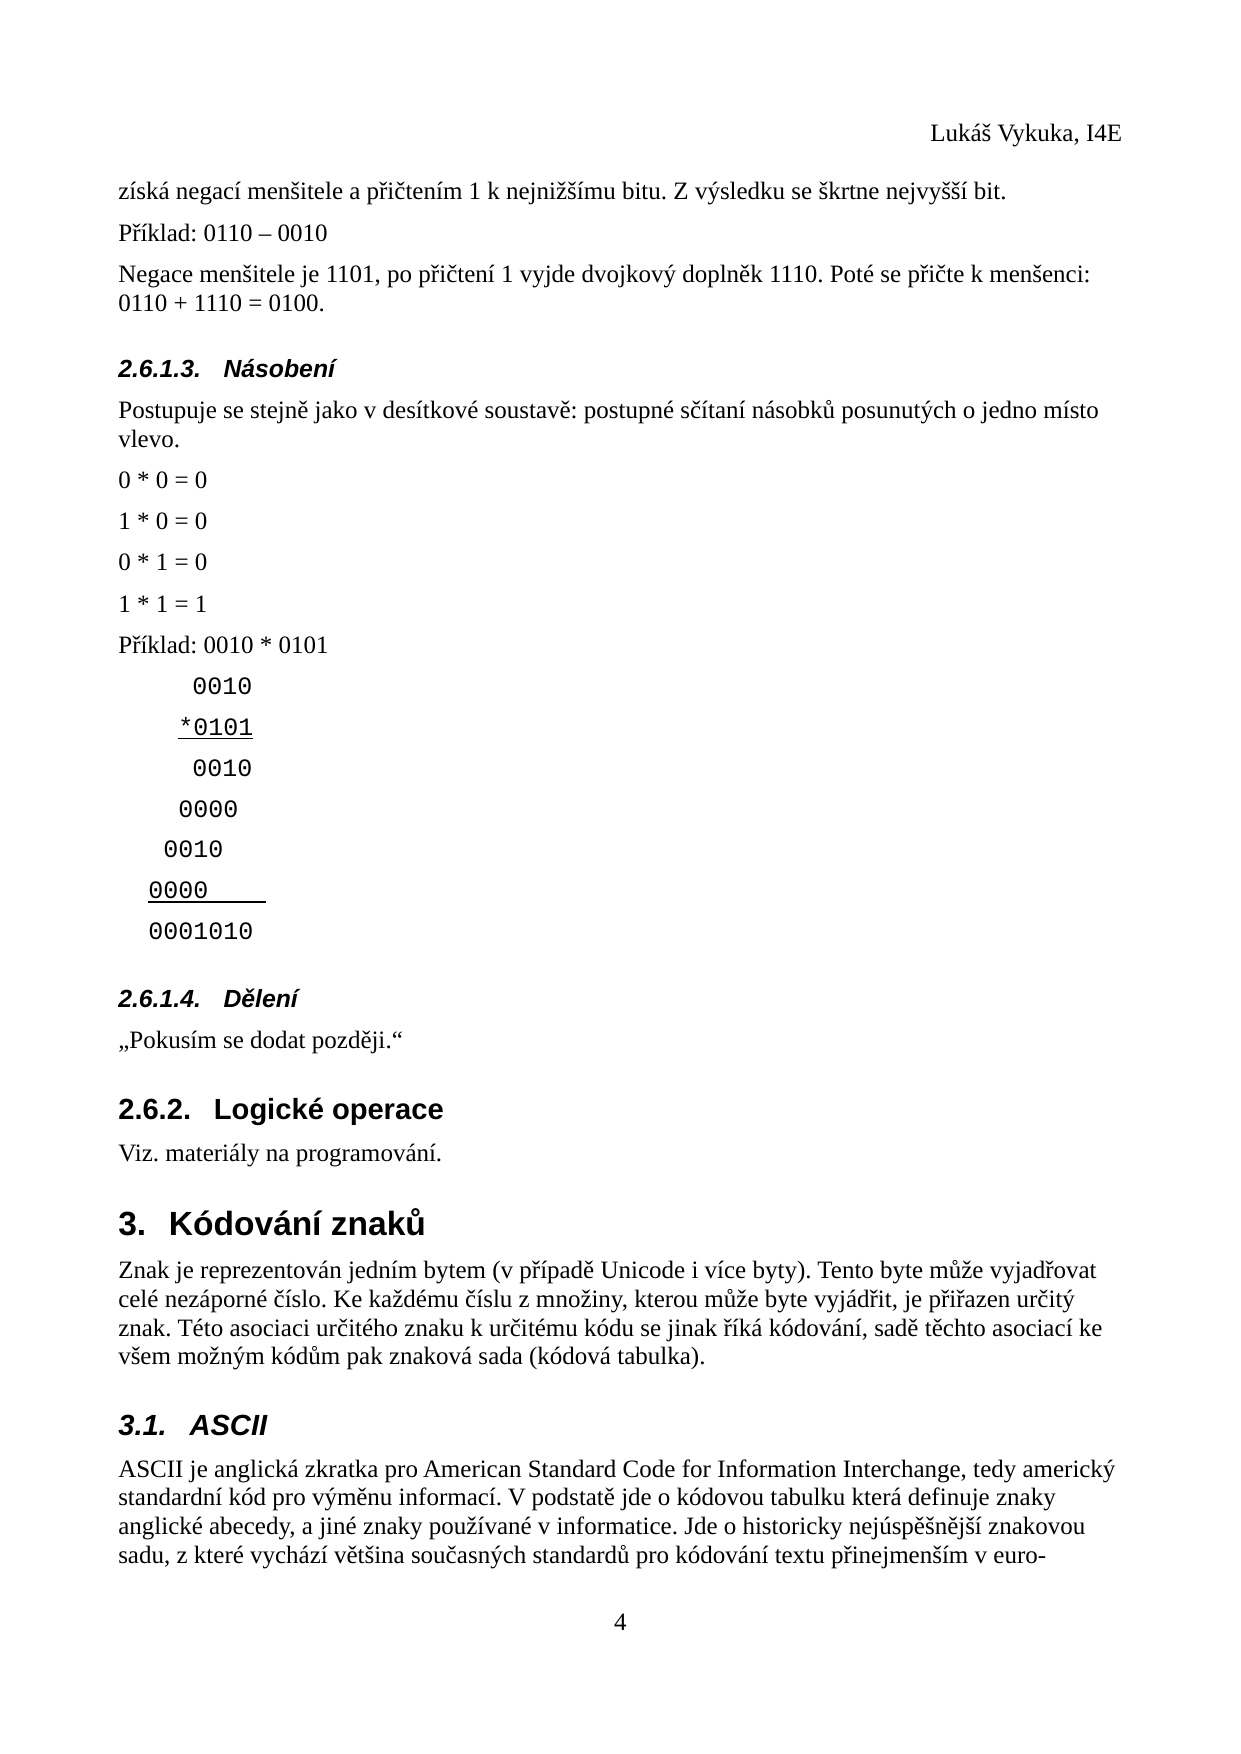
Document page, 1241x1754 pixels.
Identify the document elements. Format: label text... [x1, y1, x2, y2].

text 0010 [118, 837, 1122, 865]
text 0001010 [118, 919, 1122, 947]
text 0010 [118, 671, 1122, 702]
text *0101 [118, 714, 1122, 743]
text Příklad: 0010 * 0101 [118, 630, 1122, 659]
text Viz. materiály na programování. [118, 1138, 1122, 1167]
subtitle ASCII [118, 1408, 1122, 1441]
text 0000 [118, 878, 1122, 906]
text „Pokusím se dodat později.“ [118, 1026, 1122, 1054]
text 1 * 1 = 1 [118, 589, 1122, 617]
text 0000 [118, 796, 1122, 824]
text 0 * 1 = 0 [118, 547, 1122, 576]
text 0010 [118, 755, 1122, 784]
text Postupuje se stejně jako v desítkové soustavě: postupné sčítaní násobků posunutých o jedno místo vlevo. [118, 395, 1122, 452]
text ASCII je anglická zkratka pro American Standard Code for Information Interchange, tedy americký standardní kód pro výměnu informací. V podstatě jde o kódovou tabulku která definuje znaky anglické abecedy, a jiné znaky používané v informatice. Jde o historicky nejúspěšnější znakovou sadu, z které vychází většina současných standardů pro kódování textu přinejmenším v euro- [118, 1454, 1122, 1569]
text Znak je reprezentován jedním bytem (v případě Unicode i více byty). Tento byte může vyjadřovat celé nezáporné číslo. Ke každému číslu z množiny, kterou může byte vyjádřit, je přiřazen určitý znak. Této asociaci určitého znaku k určitému kódu se jinak říká kódování, sadě těchto asociací ke všem možným kódům pak znaková sada (kódová tabulka). [118, 1255, 1122, 1370]
subtitle Násobení [118, 354, 1122, 382]
text 1 * 0 = 0 [118, 506, 1122, 535]
text Příklad: 0110 – 0010 [118, 218, 1122, 246]
subtitle Logické operace [118, 1092, 1122, 1125]
text získá negací menšitele a přičtením 1 k nejnižšímu bitu. Z výsledku se škrtne nejvyšší bit. [118, 176, 1122, 205]
subtitle Kódování znaků [118, 1204, 1122, 1243]
text 0 * 0 = 0 [118, 465, 1122, 494]
text Negace menšitele je 1101, po přičtení 1 vyjde dvojkový doplněk 1110. Poté se přičte k menšenci: 0110 + 1110 = 0100. [118, 259, 1122, 316]
subtitle Dělení [118, 984, 1122, 1013]
